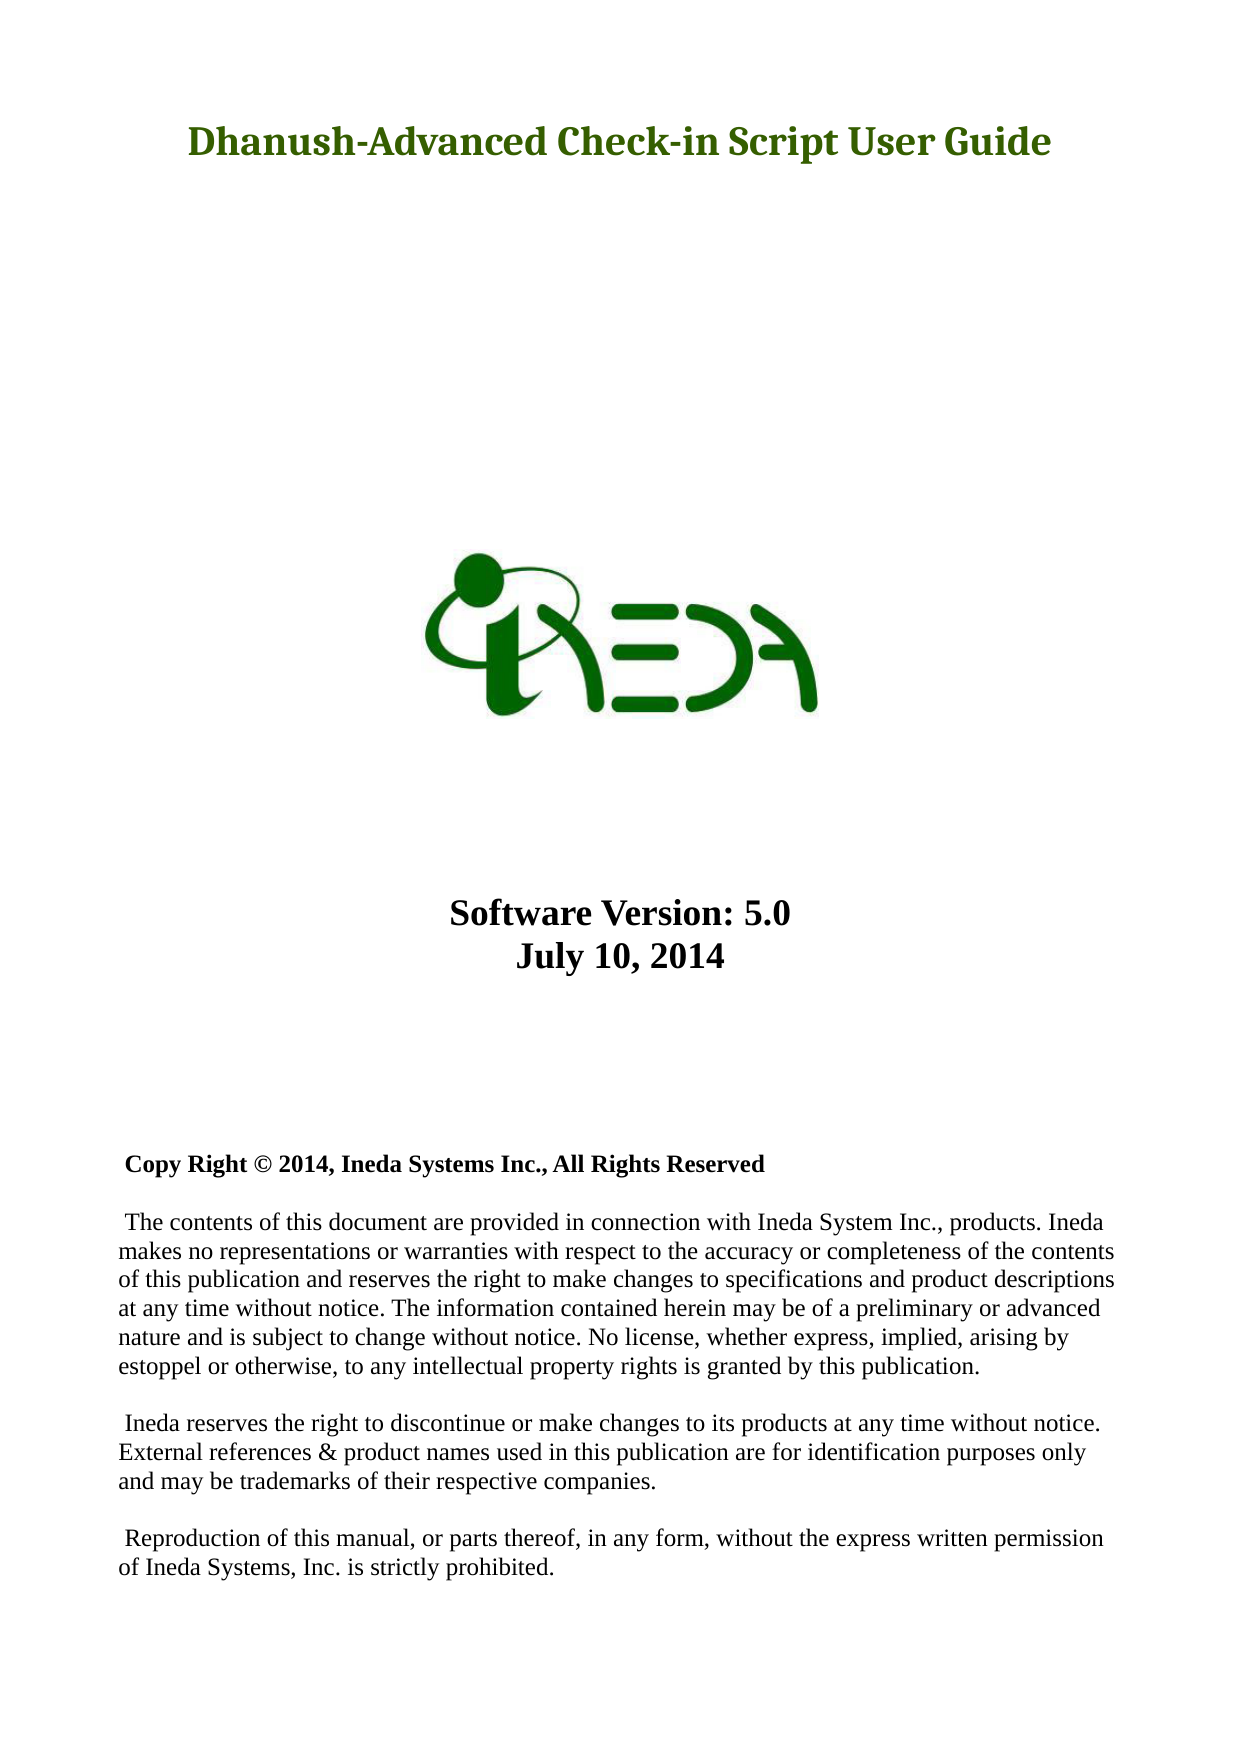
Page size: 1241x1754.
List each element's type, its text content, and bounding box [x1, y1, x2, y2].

text Ineda reserves the right to discontinue or make changes to its products at any time without notice. External references & product names used in this publication are for identification purposes only and may be trademarks of their respective companies. [118, 1408, 1122, 1494]
text Reproduction of this manual, or parts thereof, in any form, without the express written permission of Ineda Systems, Inc. is strictly prohibited. [118, 1523, 1122, 1581]
text The contents of this document are provided in connection with Ineda System Inc., products. Ineda makes no representations or warranties with respect to the accuracy or completeness of the contents of this publication and reserves the right to make changes to specifications and product descriptions at any time without notice. The information contained herein may be of a preliminary or advanced nature and is subject to change without notice. No license, whether express, implied, arising by estoppel or otherwise, to any intellectual property rights is granted by this publication. [118, 1207, 1122, 1379]
text July 10, 2014 [118, 934, 1122, 977]
text Dhanush-Advanced Check-in Script User Guide [118, 118, 1122, 166]
text Copy Right © 2014, Ineda Systems Inc., All Rights Reserved [118, 1149, 1122, 1178]
text Software Version: 5.0 [118, 891, 1122, 934]
